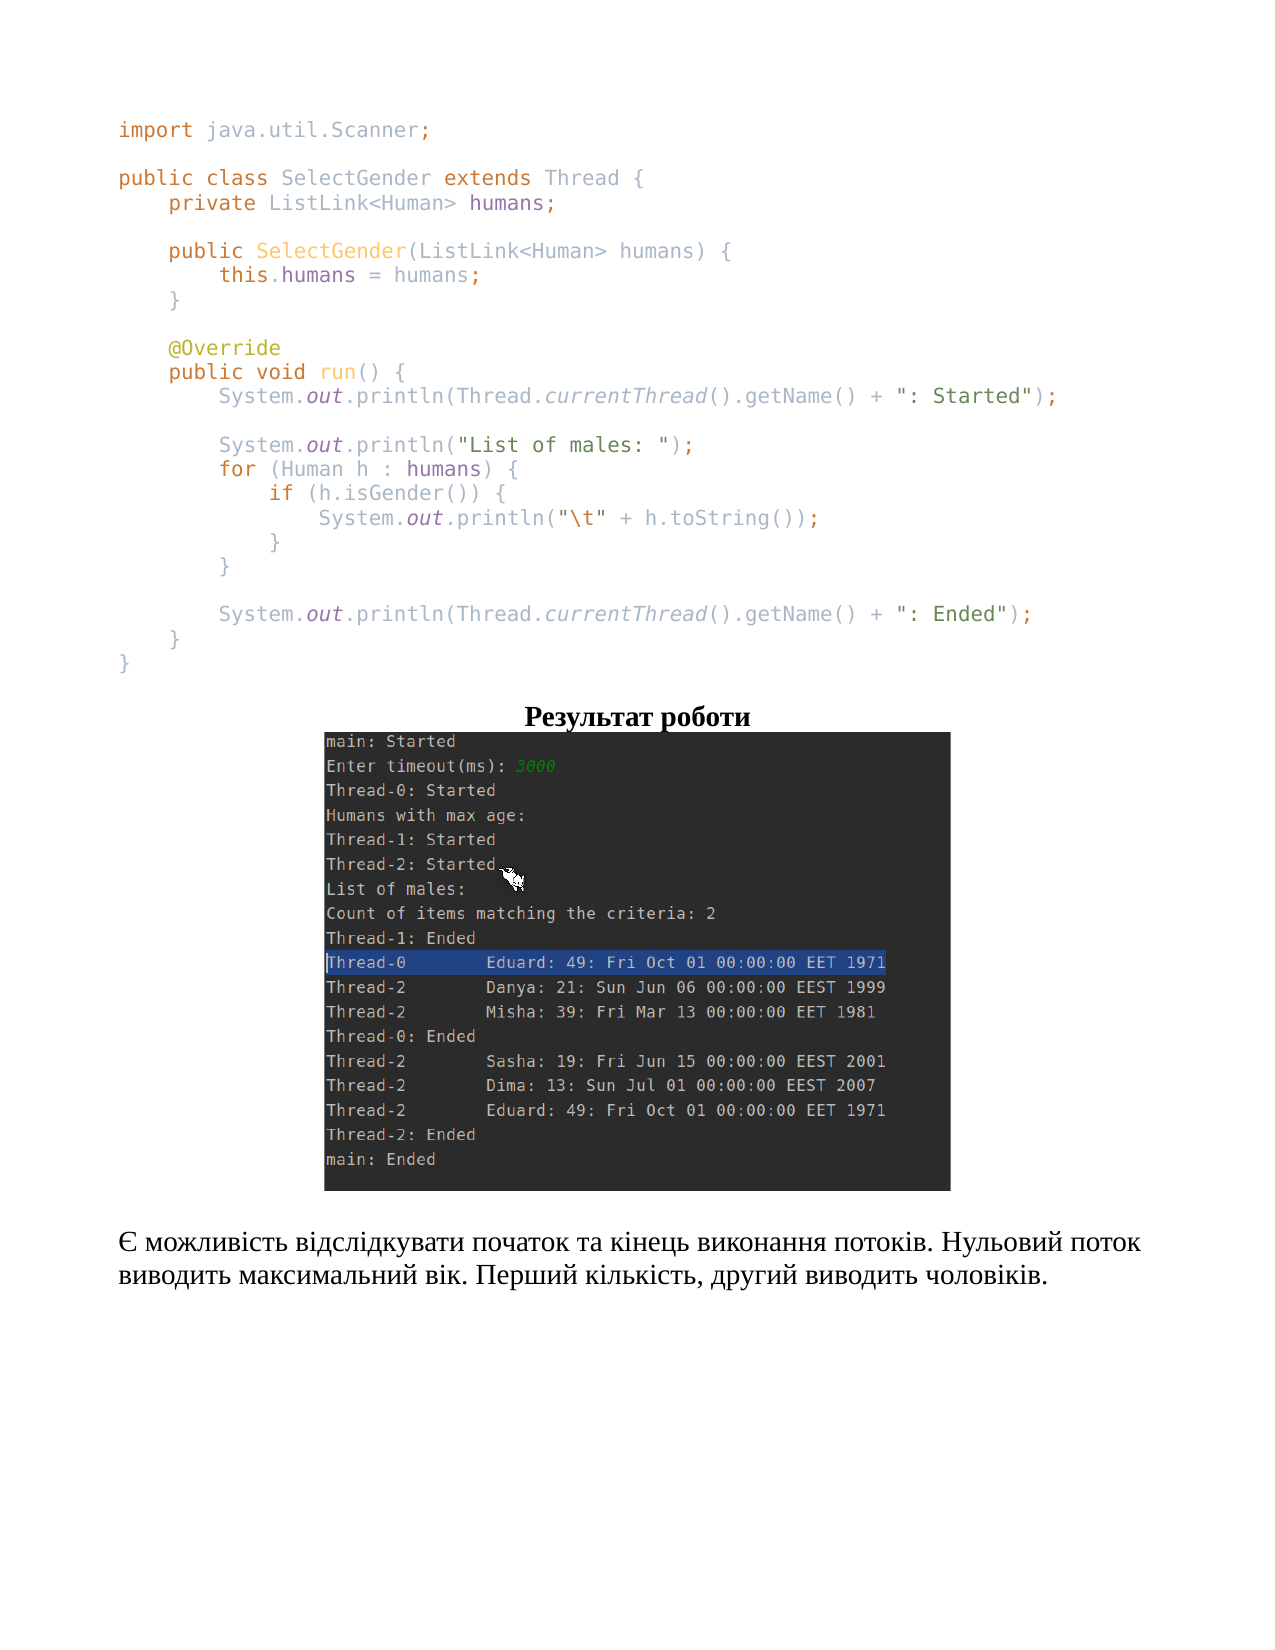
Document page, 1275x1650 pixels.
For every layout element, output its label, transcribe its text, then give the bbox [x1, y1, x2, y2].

text Результат роботи [118, 699, 1157, 733]
text import java.util.Scanner; public class SelectGender extends Thread { private ListLink<Human> humans; public SelectGender(ListLink<Human> humans) { this.humans = humans; } @Override public void run() { System.out.println(Thread.currentThread().getName() + ": Started"); System.out.println("List of males: "); for (Human h : humans) { if (h.isGender()) { System.out.println("\t" + h.toString()); } } System.out.println(Thread.currentThread().getName() + ": Ended"); } } [118, 118, 1157, 699]
picture [324, 732, 951, 1191]
text Є можливість відслідкувати початок та кінець виконання потоків. Нульовий поток виводить максимальний вік. Перший кількість, другий виводить чоловіків. [118, 1224, 1157, 1291]
